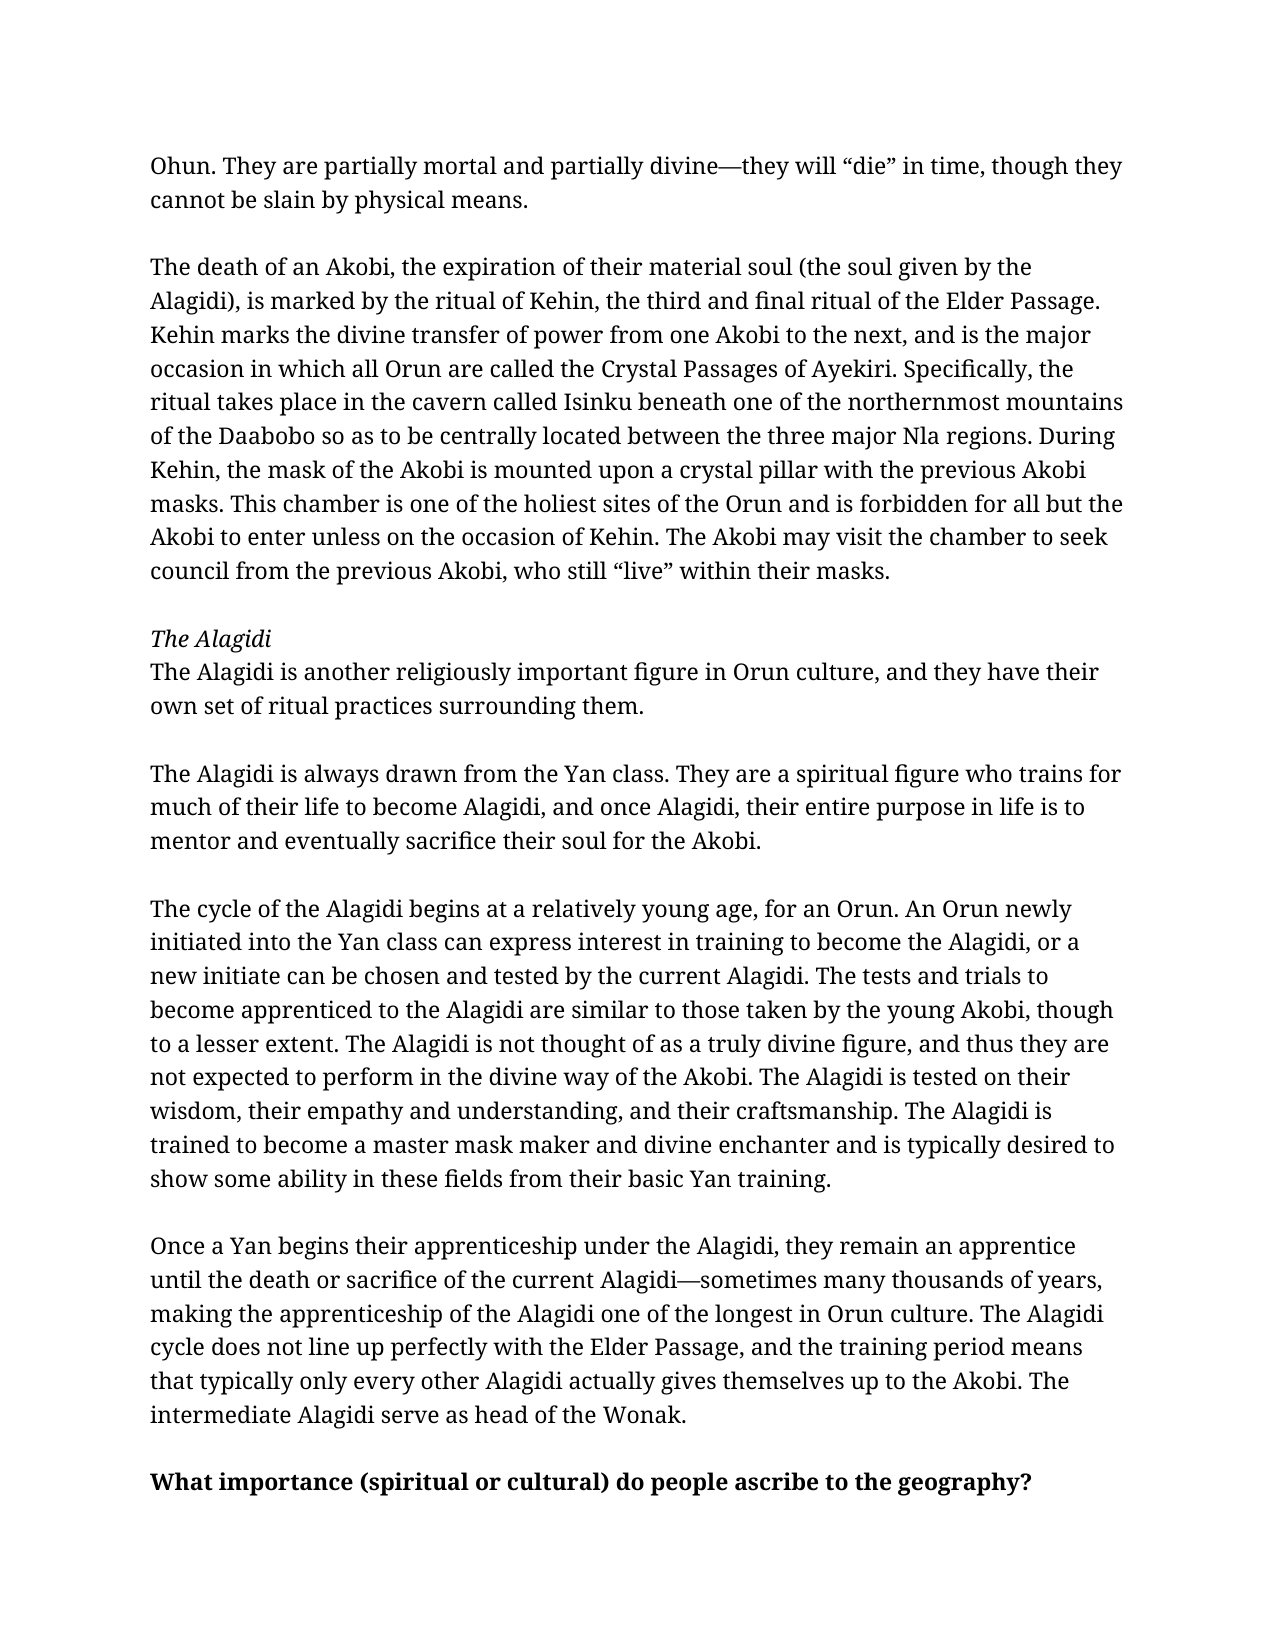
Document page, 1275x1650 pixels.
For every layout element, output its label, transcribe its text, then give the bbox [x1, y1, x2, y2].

text The death of an Akobi, the expiration of their material soul (the soul given by the Alagidi), is marked by the ritual of Kehin, the third and final ritual of the Elder Passage. Kehin marks the divine transfer of power from one Akobi to the next, and is the major occasion in which all Orun are called the Crystal Passages of Ayekiri. Specifically, the ritual takes place in the cavern called Isinku beneath one of the northernmost mountains of the Daabobo so as to be centrally located between the three major Nla regions. During Kehin, the mask of the Akobi is mounted upon a crystal pillar with the previous Akobi masks. This chamber is one of the holiest sites of the Orun and is forbidden for all but the Akobi to enter unless on the occasion of Kehin. The Akobi may visit the chamber to seek council from the previous Akobi, who still “live” within their masks. [150, 251, 1125, 586]
text The cycle of the Alagidi begins at a relatively young age, for an Orun. An Orun newly initiated into the Yan class can express interest in training to become the Alagidi, or a new initiate can be chosen and tested by the current Alagidi. The tests and trials to become apprenticed to the Alagidi are similar to those taken by the young Akobi, though to a lesser extent. The Alagidi is not thought of as a truly divine figure, and thus they are not expected to perform in the divine way of the Akobi. The Alagidi is tested on their wisdom, their empathy and understanding, and their craftsmanship. The Alagidi is trained to become a master mask maker and divine enchanter and is typically desired to show some ability in these fields from their basic Yan training. [150, 892, 1125, 1194]
text Once a Yan begins their apprenticeship under the Alagidi, they remain an apprentice until the death or sacrifice of the current Alagidi—sometimes many thousands of years, making the apprenticeship of the Alagidi one of the longest in Orun culture. The Alagidi cycle does not line up perfectly with the Elder Passage, and the training period means that typically only every other Alagidi actually gives themselves up to the Akobi. The intermediate Alagidi serve as head of the Wonak. [150, 1230, 1125, 1430]
text What importance (spiritual or cultural) do people ascribe to the geography? [150, 1466, 1125, 1497]
text The Alagidi [150, 622, 1125, 654]
text The Alagidi is another religiously important figure in Orun culture, and they have their own set of ritual practices surrounding them. [150, 656, 1125, 721]
text Ohun. They are partially mortal and partially divine—they will “die” in time, though they cannot be slain by physical means. [150, 150, 1125, 215]
text The Alagidi is always drawn from the Yan class. They are a spiritual figure who trains for much of their life to become Alagidi, and once Alagidi, their entire purpose in life is to mentor and eventually sacrifice their soul for the Akobi. [150, 757, 1125, 856]
